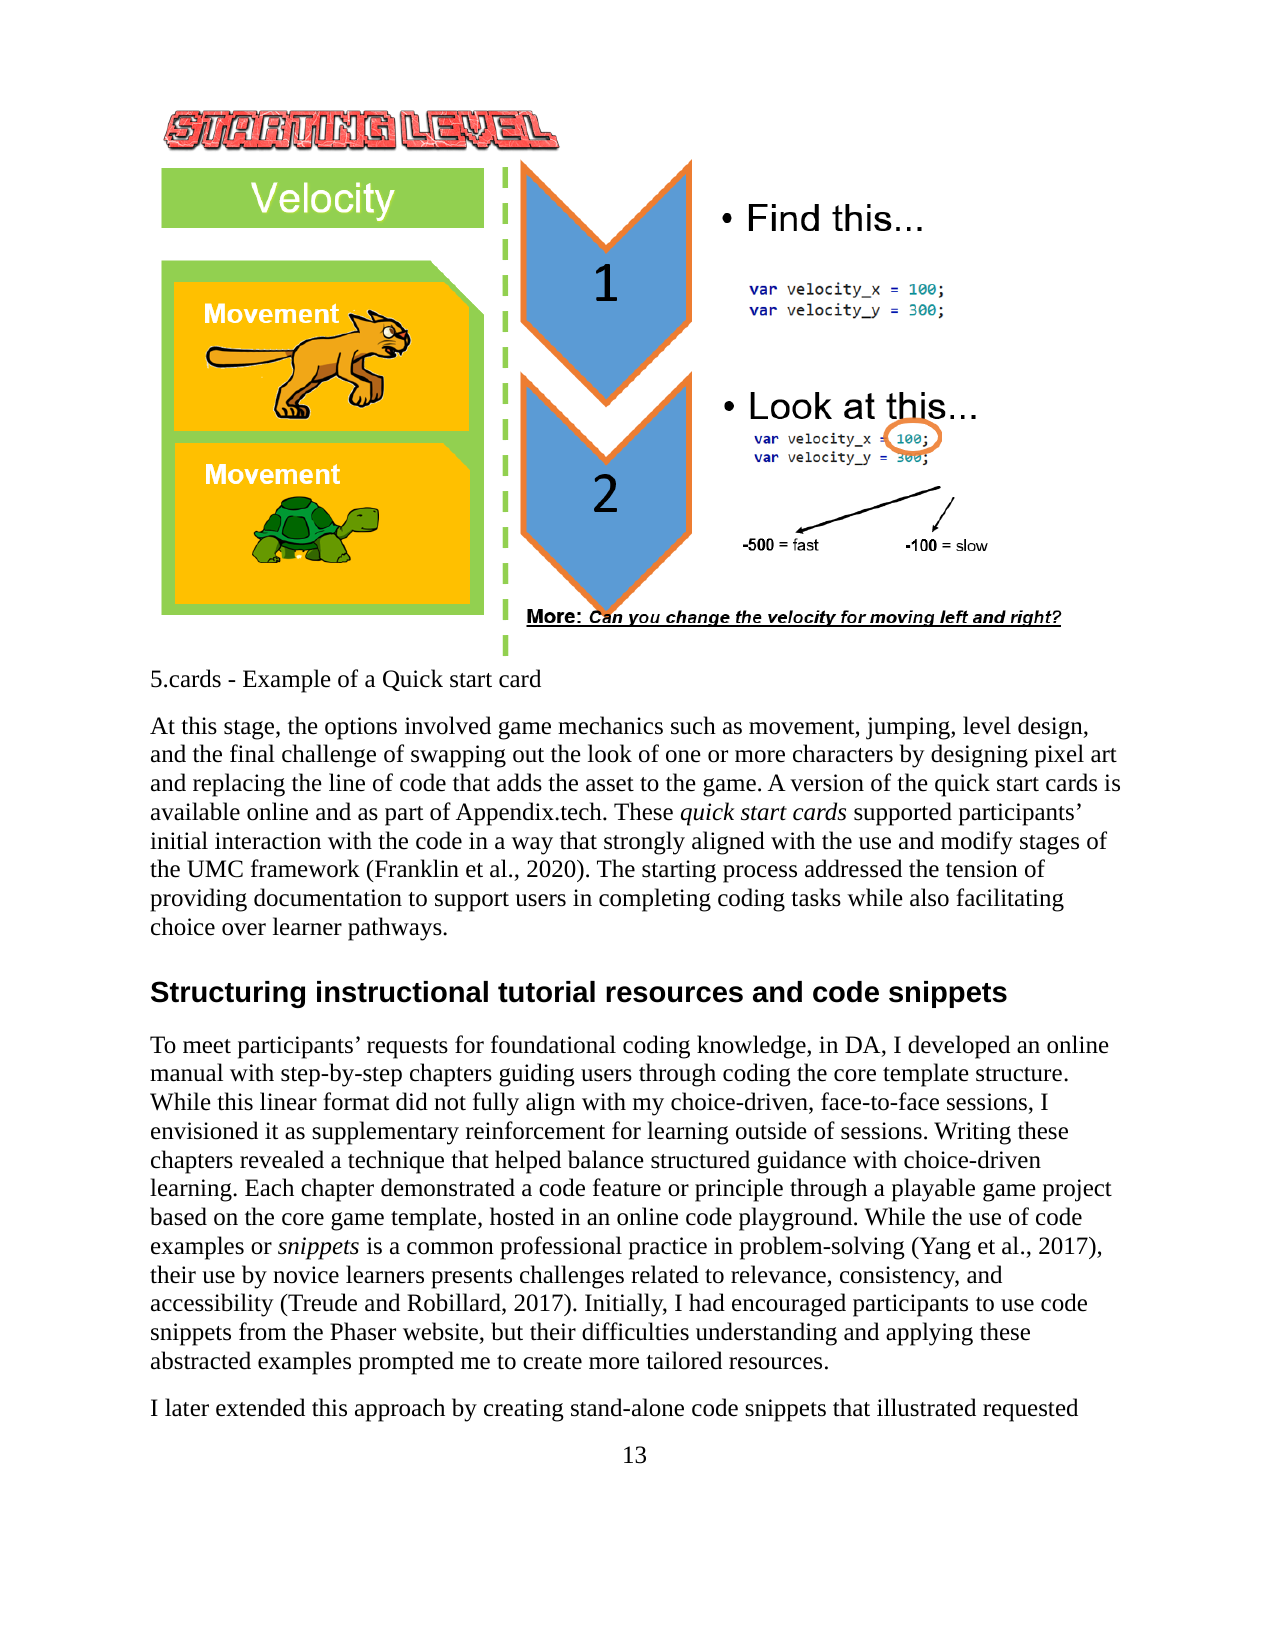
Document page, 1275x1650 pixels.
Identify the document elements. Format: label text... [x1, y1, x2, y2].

picture [150, 98, 1077, 665]
subtitle Structuring instructional tutorial resources and code snippets [150, 975, 1125, 1008]
text I later extended this approach by creating stand-alone code snippets that illustrated requested [150, 1393, 1125, 1421]
text At this stage, the options involved game mechanics such as movement, jumping, level design, and the final challenge of swapping out the look of one or more characters by designing pixel art and replacing the line of code that adds the asset to the game. A version of the quick start cards is available online and as part of Appendix.tech. These quick start cards supported participants’ initial interaction with the code in a way that strongly aligned with the use and modify stages of the UMC framework (Franklin et al., 2020). The starting process addressed the tension of providing documentation to support users in completing coding tasks while also facilitating choice over learner pathways. [150, 711, 1125, 941]
text To meet participants’ requests for foundational coding knowledge, in DA, I developed an online manual with step-by-step chapters guiding users through coding the core template structure. While this linear format did not fully align with my choice-driven, face-to-face sessions, I envisioned it as supplementary reinforcement for learning outside of sessions. Writing these chapters revealed a technique that helped balance structured guidance with choice-driven learning. Each chapter demonstrated a code feature or principle through a playable game project based on the core game template, hosted in an online code playground. While the use of code examples or snippets is a common professional practice in problem-solving (Yang et al., 2017), their use by novice learners presents challenges related to relevance, consistency, and accessibility (Treude and Robillard, 2017). Initially, I had encouraged participants to use code snippets from the Phaser website, but their difficulties understanding and applying these abstracted examples prompted me to create more tailored resources. [150, 1030, 1125, 1375]
text 5.cards - Example of a Quick start card [150, 75, 1125, 693]
